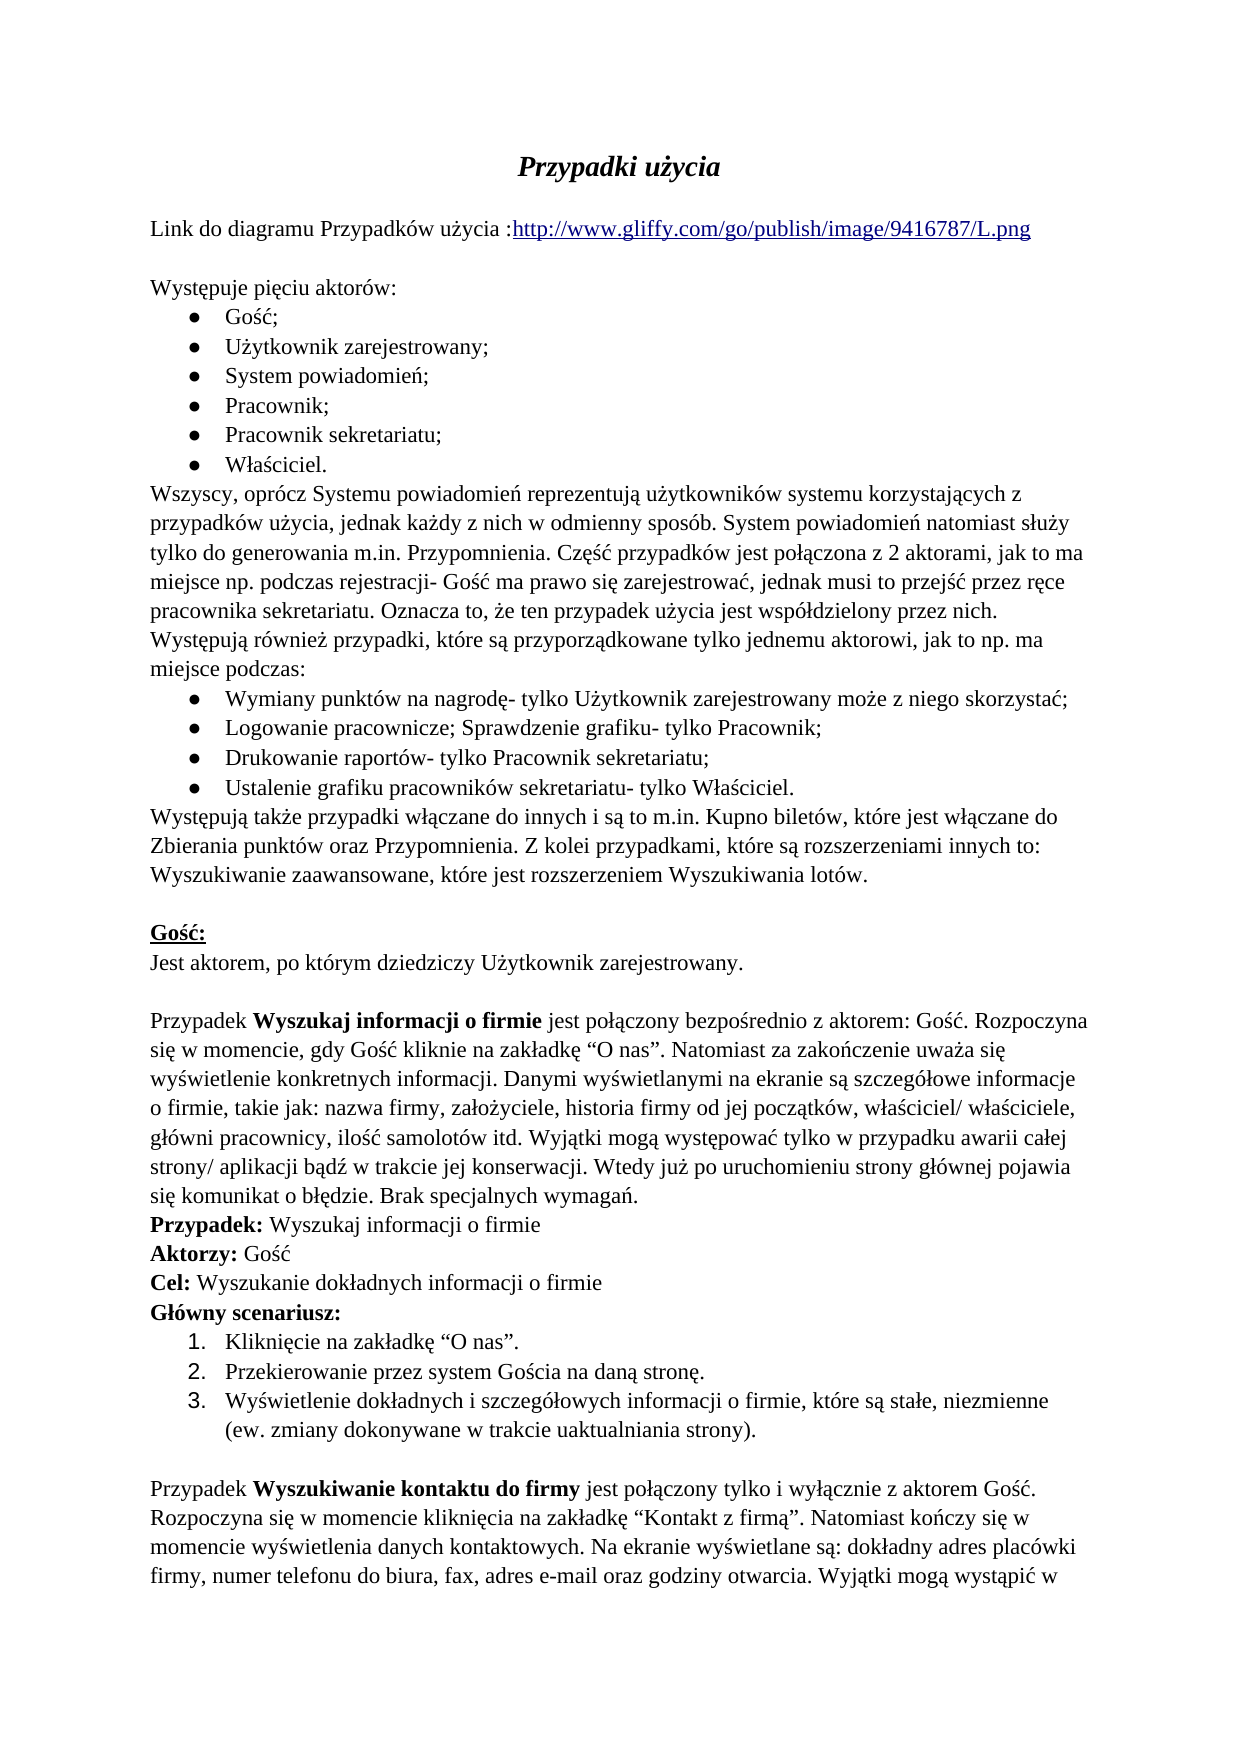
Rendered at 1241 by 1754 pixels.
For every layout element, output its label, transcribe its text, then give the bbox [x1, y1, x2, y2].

list Gość; [187, 304, 1091, 329]
list Drukowanie raportów- tylko Pracownik sekretariatu; [187, 744, 1091, 770]
list Wymiany punktów na nagrodę- tylko Użytkownik zarejestrowany może z niego skorzystać; [187, 685, 1091, 711]
list Pracownik sekretariatu; [187, 422, 1091, 448]
list Kliknięcie na zakładkę “O nas”. [187, 1329, 1091, 1354]
text Cel: Wyszukanie dokładnych informacji o firmie [150, 1270, 1091, 1296]
text Występują także przypadki włączane do innych i są to m.in. Kupno biletów, które jest włączane do Zbierania punktów oraz Przypomnienia. Z kolei przypadkami, które są rozszerzeniami innych to: Wyszukiwanie zaawansowane, które jest rozszerzeniem Wyszukiwania lotów. [150, 804, 1091, 887]
list Wyświetlenie dokładnych i szczegółowych informacji o firmie, które są stałe, niezmienne (ew. zmiany dokonywane w trakcie uaktualniania strony). [187, 1388, 1091, 1443]
list Użytkownik zarejestrowany; [187, 333, 1091, 359]
list Ustalenie grafiku pracowników sekretariatu- tylko Właściciel. [187, 774, 1091, 800]
text Wszyscy, oprócz Systemu powiadomień reprezentują użytkowników systemu korzystających z przypadków użycia, jednak każdy z nich w odmienny sposób. System powiadomień natomiast służy tylko do generowania m.in. Przypomnienia. Część przypadków jest połączona z 2 aktorami, jak to ma miejsce np. podczas rejestracji- Gość ma prawo się zarejestrować, jednak musi to przejść przez ręce pracownika sekretariatu. Oznacza to, że ten przypadek użycia jest współdzielony przez nich. Występują również przypadki, które są przyporządkowane tylko jednemu aktorowi, jak to np. ma miejsce podczas: [150, 481, 1091, 682]
list Logowanie pracownicze; Sprawdzenie grafiku- tylko Pracownik; [187, 715, 1091, 741]
list Przekierowanie przez system Gościa na daną stronę. [187, 1358, 1091, 1384]
text Występuje pięciu aktorów: [150, 274, 1091, 300]
text Przypadki użycia [150, 150, 1091, 182]
text Link do diagramu Przypadków użycia :http://www.gliffy.com/go/publish/image/9416787/L.png [150, 216, 1091, 242]
text Przypadek: Wyszukaj informacji o firmie [150, 1212, 1091, 1237]
text Przypadek Wyszukaj informacji o firmie jest połączony bezpośrednio z aktorem: Gość. Rozpoczyna się w momencie, gdy Gość kliknie na zakładkę “O nas”. Natomiast za zakończenie uważa się wyświetlenie konkretnych informacji. Danymi wyświetlanymi na ekranie są szczegółowe informacje o firmie, takie jak: nazwa firmy, założyciele, historia firmy od jej początków, właściciel/ właściciele, główni pracownicy, ilość samolotów itd. Wyjątki mogą występować tylko w przypadku awarii całej strony/ aplikacji bądź w trakcie jej konserwacji. Wtedy już po uruchomieniu strony głównej pojawia się komunikat o błędzie. Brak specjalnych wymagań. [150, 1008, 1091, 1208]
text Jest aktorem, po którym dziedziczy Użytkownik zarejestrowany. [150, 949, 1091, 975]
list Pracownik; [187, 392, 1091, 418]
text Główny scenariusz: [150, 1299, 1091, 1325]
list Właściciel. [187, 452, 1091, 477]
text Aktorzy: Gość [150, 1241, 1091, 1267]
list System powiadomień; [187, 363, 1091, 389]
text Gość: [150, 920, 1091, 946]
text Przypadek Wyszukiwanie kontaktu do firmy jest połączony tylko i wyłącznie z aktorem Gość. Rozpoczyna się w momencie kliknięcia na zakładkę “Kontakt z firmą”. Natomiast kończy się w momencie wyświetlenia danych kontaktowych. Na ekranie wyświetlane są: dokładny adres placówki firmy, numer telefonu do biura, fax, adres e-mail oraz godziny otwarcia. Wyjątki mogą wystąpić w [150, 1476, 1091, 1589]
